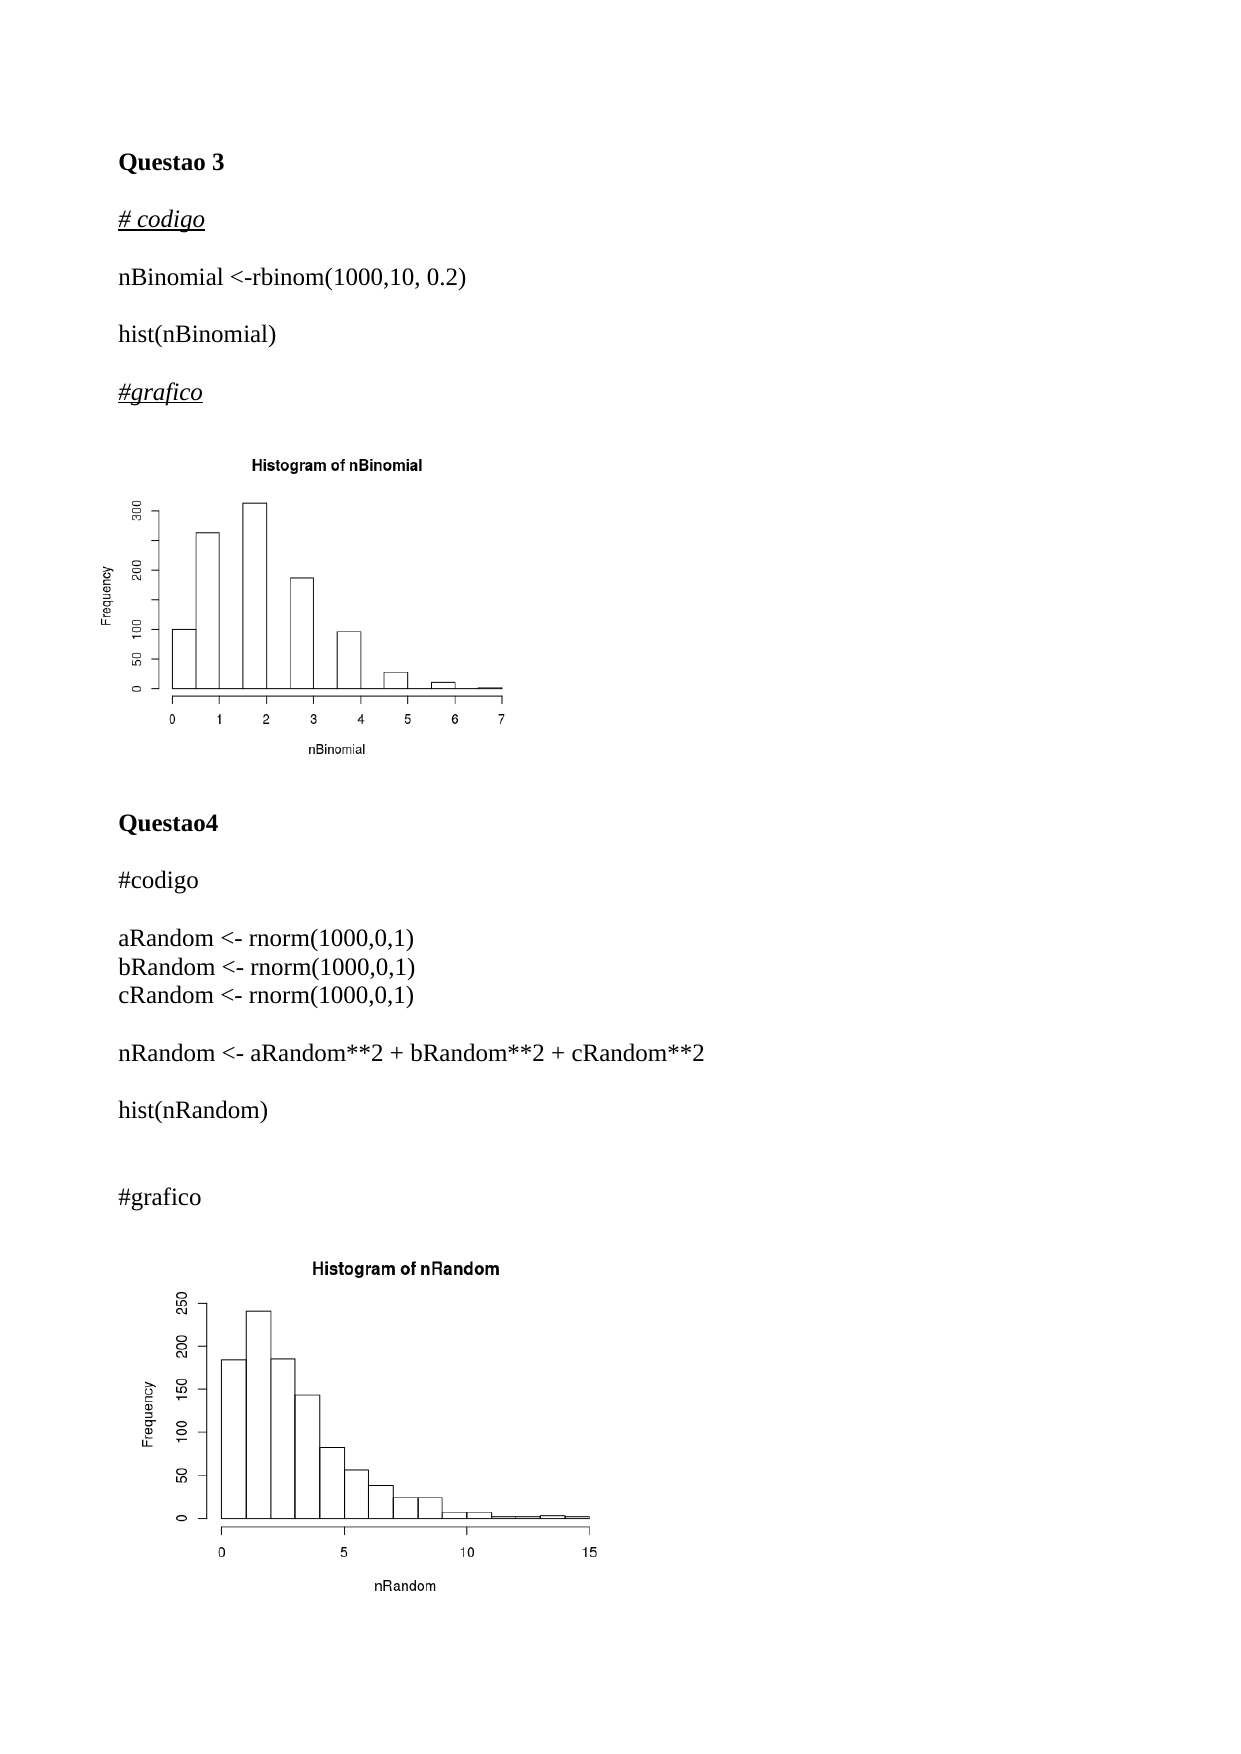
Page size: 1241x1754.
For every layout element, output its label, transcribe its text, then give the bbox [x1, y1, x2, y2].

text #codigo [118, 866, 1122, 894]
text # codigo [118, 204, 1122, 233]
text hist(nBinomial) [118, 319, 1122, 348]
text hist(nRandom) [118, 1096, 1122, 1124]
text cRandom <- rnorm(1000,0,1) [118, 981, 1122, 1009]
text Questao4 [118, 808, 1122, 837]
text aRandom <- rnorm(1000,0,1) [118, 923, 1122, 952]
text bRandom <- rnorm(1000,0,1) [118, 952, 1122, 981]
text nRandom <- aRandom**2 + bRandom**2 + cRandom**2 [118, 1038, 1122, 1067]
text #grafico [118, 377, 1122, 406]
text Questao 3 [118, 147, 1122, 176]
text nBinomial <-rbinom(1000,10, 0.2) [118, 262, 1122, 291]
text #grafico [118, 1182, 1122, 1211]
picture [99, 434, 519, 762]
picture [138, 1239, 619, 1601]
